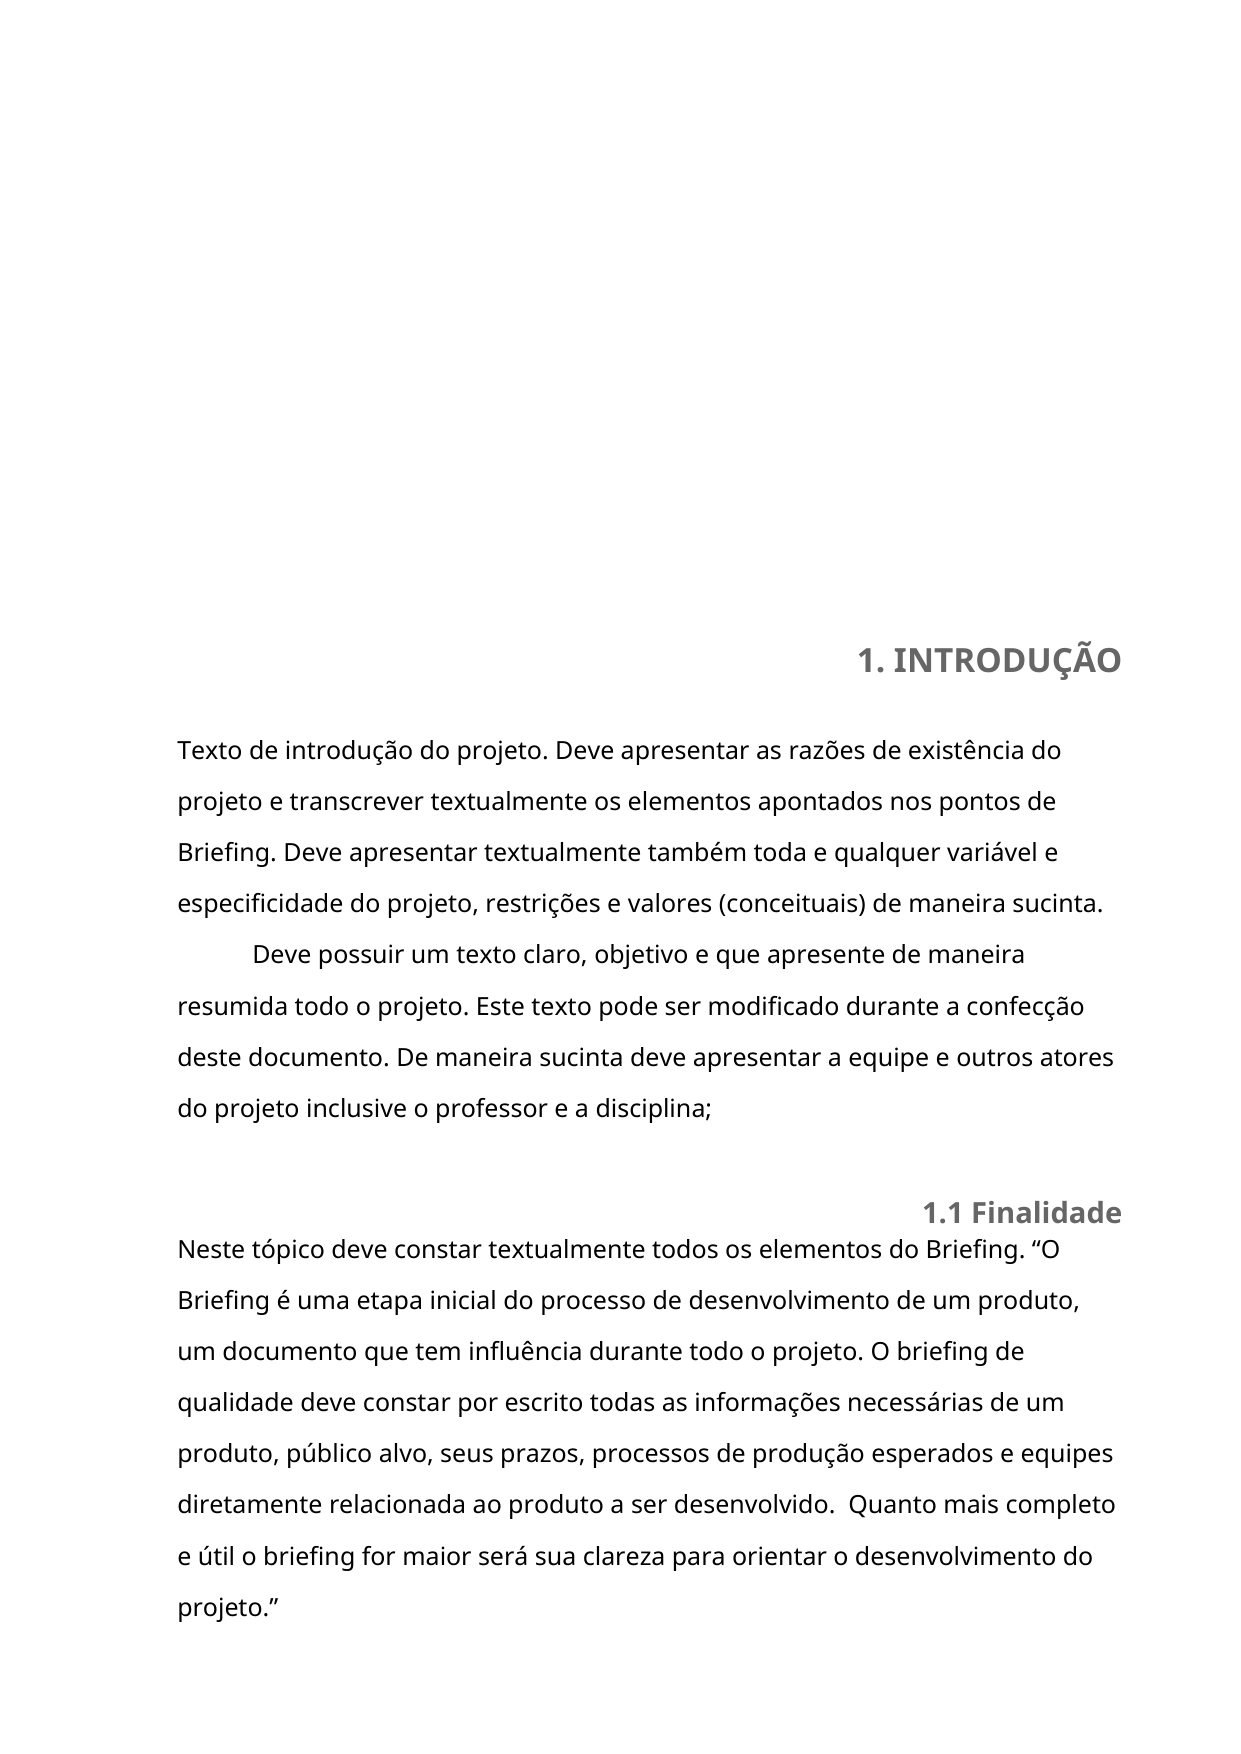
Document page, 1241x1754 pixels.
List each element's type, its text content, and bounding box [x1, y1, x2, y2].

text Deve possuir um texto claro, objetivo e que apresente de maneira resumida todo o projeto. Este texto pode ser modificado durante a confecção deste documento. De maneira sucinta deve apresentar a equipe e outros atores do projeto inclusive o professor e a disciplina; [177, 937, 1122, 1124]
subtitle 1. INTRODUÇÃO [177, 636, 1122, 682]
text Neste tópico deve constar textualmente todos os elementos do Briefing. “O Briefing é uma etapa inicial do processo de desenvolvimento de um produto, um documento que tem influência durante todo o projeto. O briefing de qualidade deve constar por escrito todas as informações necessárias de um produto, público alvo, seus prazos, processos de produção esperados e equipes diretamente relacionada ao produto a ser desenvolvido. Quanto mais completo e útil o briefing for maior será sua clareza para orientar o desenvolvimento do projeto.” [177, 1232, 1122, 1623]
subtitle 1.1 Finalidade [177, 1192, 1122, 1232]
text Texto de introdução do projeto. Deve apresentar as razões de existência do projeto e transcrever textualmente os elementos apontados nos pontos de Briefing. Deve apresentar textualmente também toda e qualquer variável e especificidade do projeto, restrições e valores (conceituais) de maneira sucinta. [177, 733, 1122, 920]
